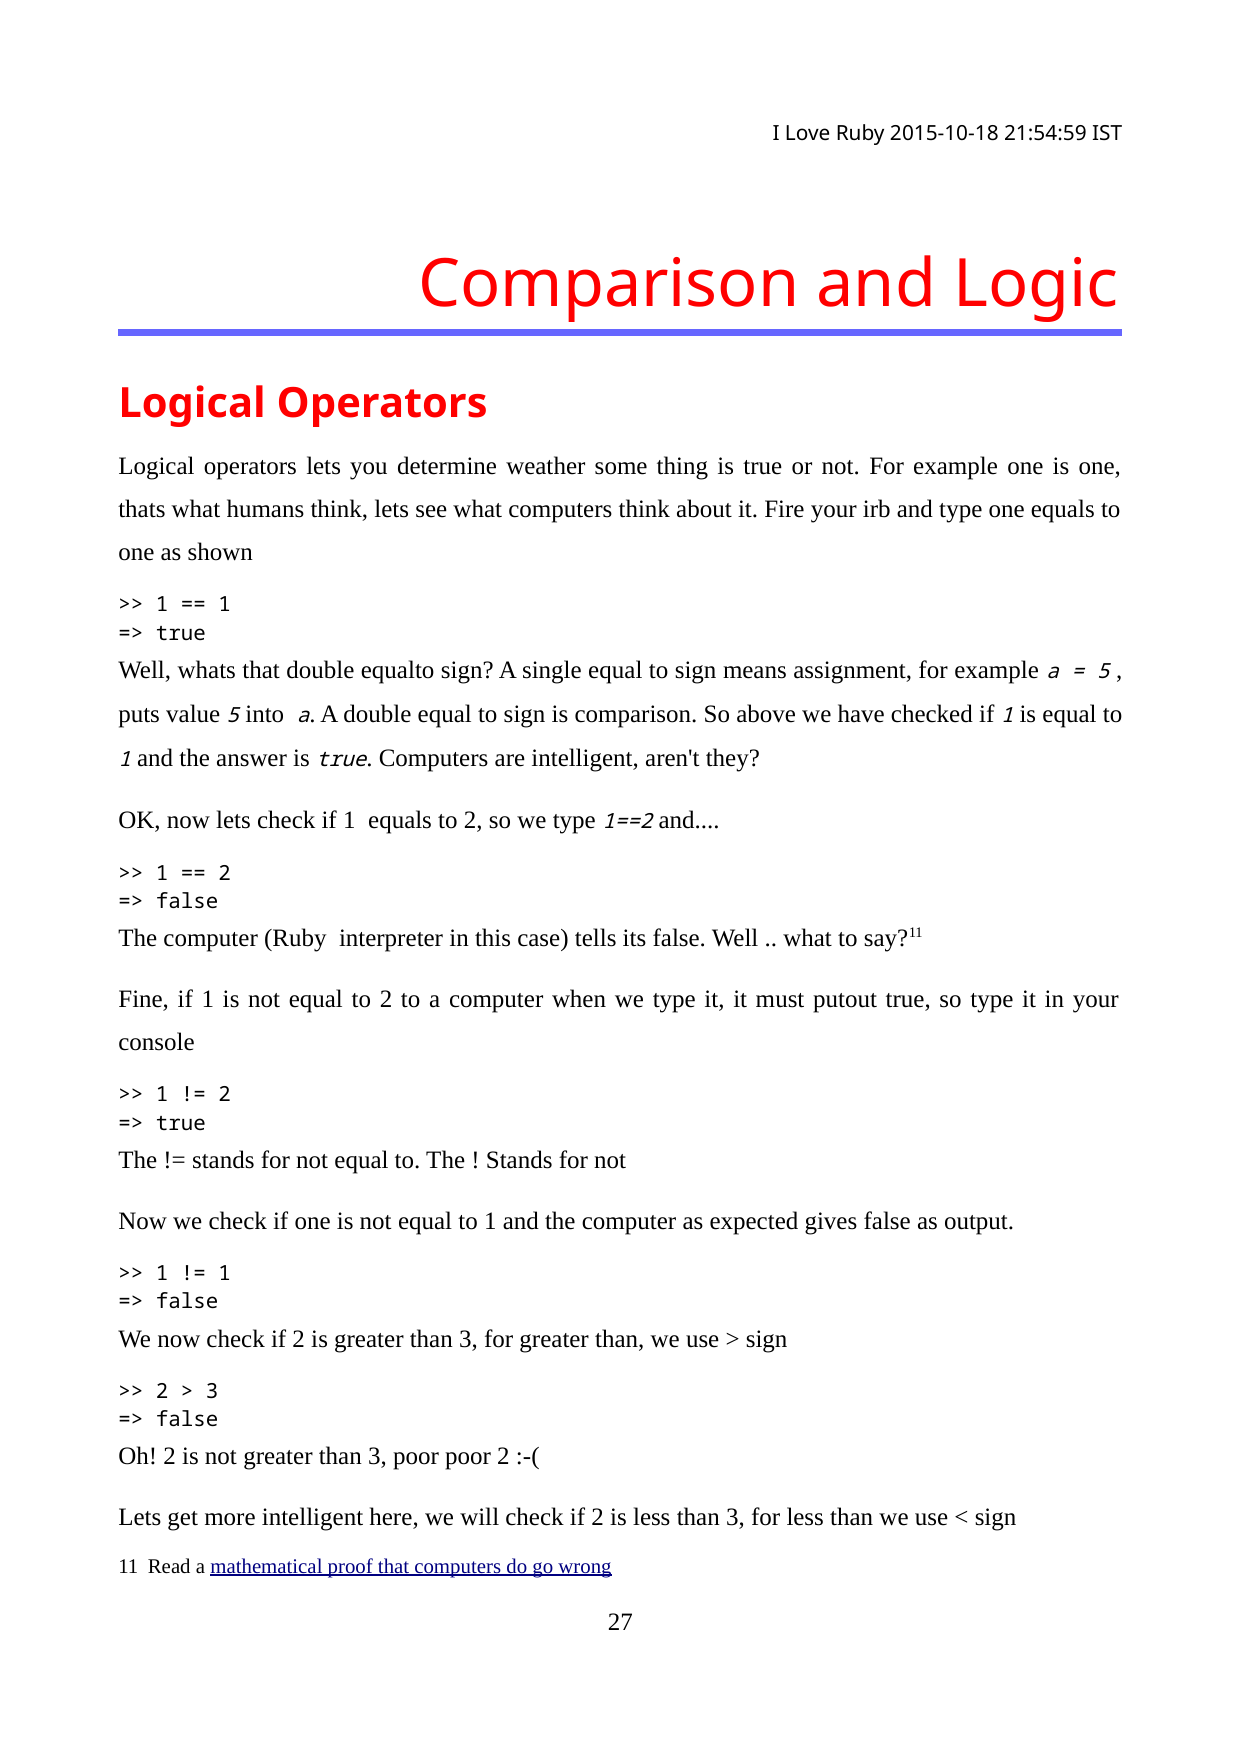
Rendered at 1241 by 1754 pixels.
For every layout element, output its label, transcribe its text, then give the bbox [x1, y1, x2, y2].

subtitle Comparison and Logic [118, 233, 1122, 329]
text >> 1 != 1 [118, 1258, 1122, 1286]
text >> 1 != 2 [118, 1079, 1122, 1108]
text Now we check if one is not equal to 1 and the computer as expected gives false as output. [118, 1206, 1122, 1235]
text Lets get more intelligent here, we will check if 2 is less than 3, for less than we use < sign [118, 1502, 1122, 1531]
text Oh! 2 is not greater than 3, poor poor 2 :-( [118, 1441, 1122, 1470]
text => false [118, 1286, 1122, 1315]
text Logical operators lets you determine weather some thing is true or not. For example one is one, thats what humans think, lets see what computers think about it. Fire your irb and type one equals to one as shown [118, 451, 1122, 566]
text => false [118, 886, 1122, 915]
text >> 1 == 2 [118, 858, 1122, 886]
text OK, now lets check if 1 equals to 2, so we type 1==2 and.... [118, 805, 1122, 834]
text => true [118, 618, 1122, 646]
text Fine, if 1 is not equal to 2 to a computer when we type it, it must putout true, so type it in your console [118, 984, 1122, 1056]
text The computer (Ruby interpreter in this case) tells its false. Well .. what to say? [118, 923, 1122, 952]
text >> 2 > 3 [118, 1376, 1122, 1404]
text Well, whats that double equalto sign? A single equal to sign means assignment, for example a = 5 , puts value 5 into a. A double equal to sign is comparison. So above we have checked if 1 is equal to 1 and the answer is true. Computers are intelligent, aren't they? [118, 655, 1122, 772]
text The != stands for not equal to. The ! Stands for not [118, 1145, 1122, 1174]
text => true [118, 1108, 1122, 1136]
text Read a mathematical proof that computers do go wrong [118, 1553, 1122, 1578]
text >> 1 == 1 [118, 589, 1122, 618]
subtitle Logical Operators [118, 373, 1122, 430]
text We now check if 2 is greater than 3, for greater than, we use > sign [118, 1324, 1122, 1352]
text => false [118, 1404, 1122, 1433]
